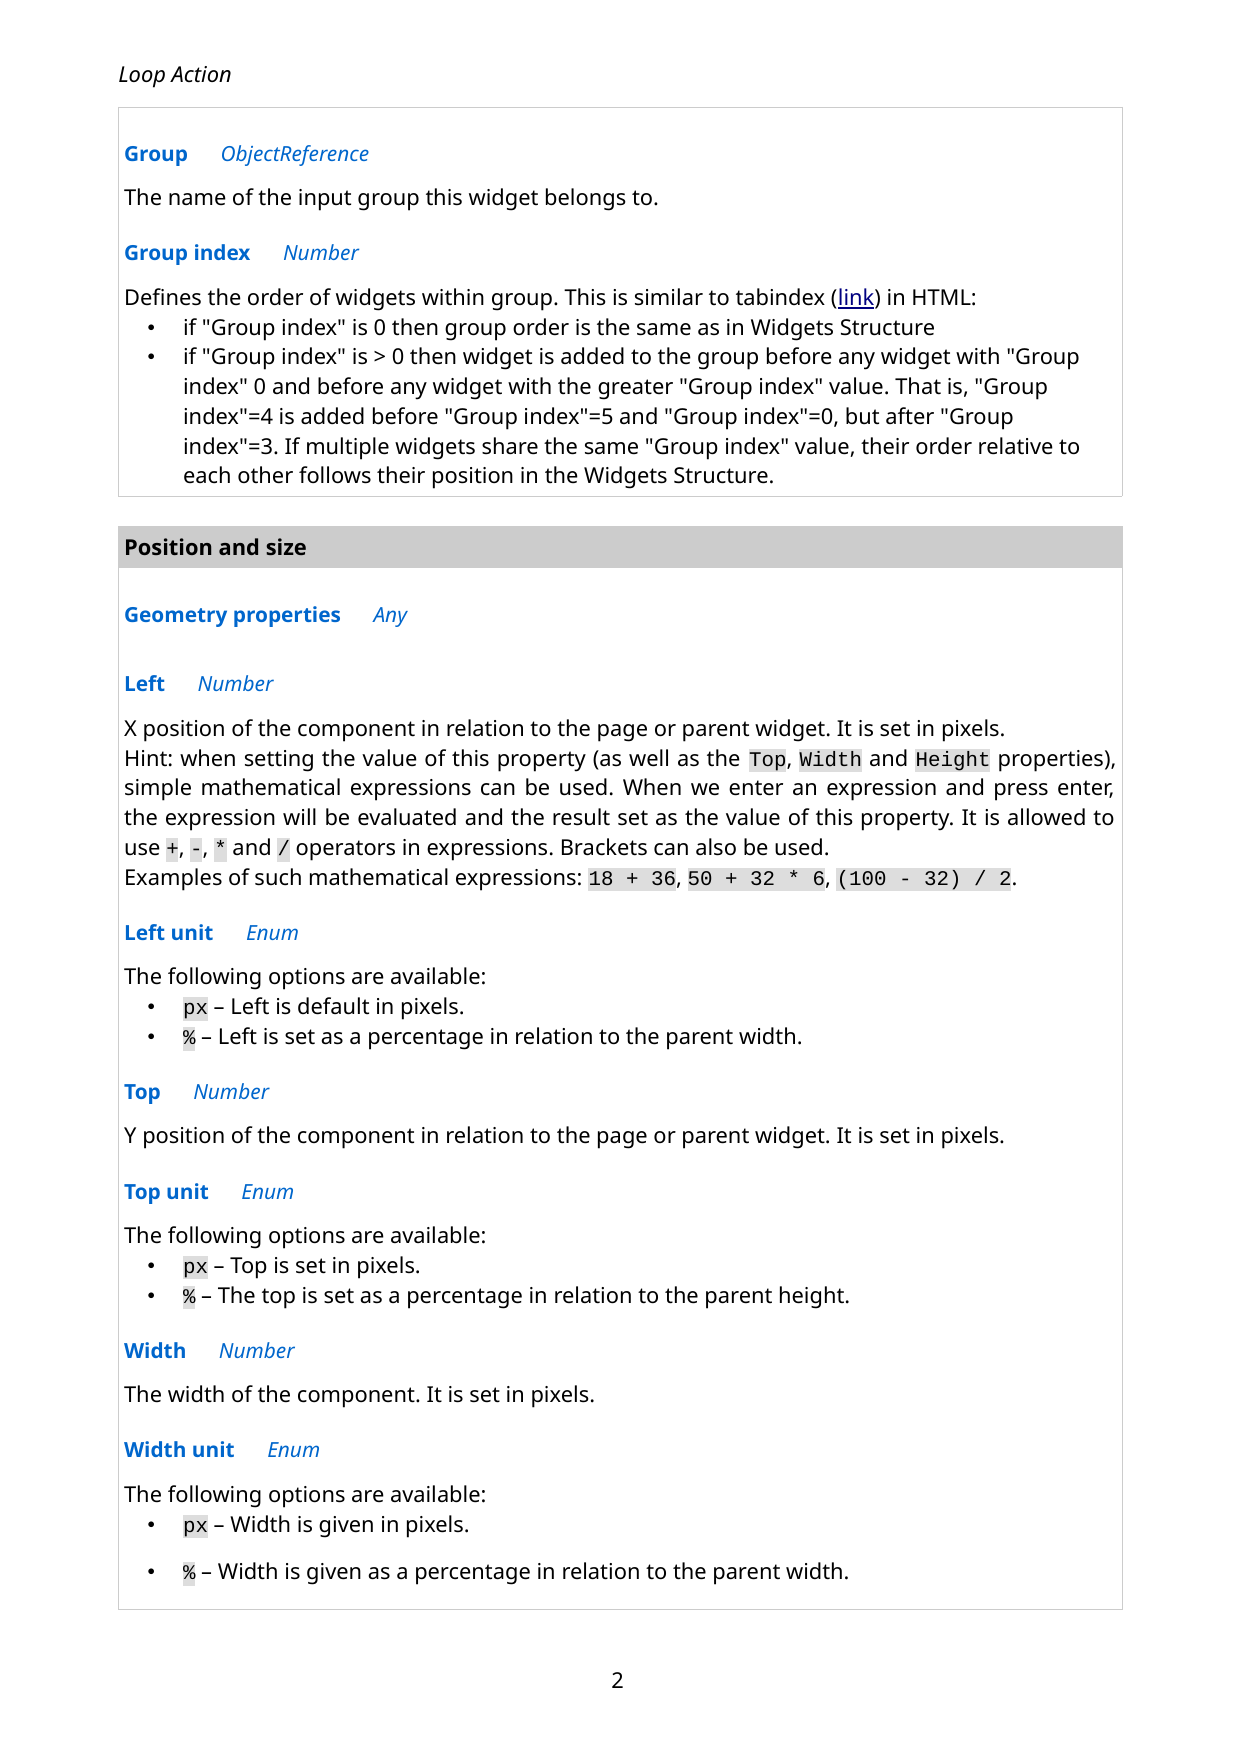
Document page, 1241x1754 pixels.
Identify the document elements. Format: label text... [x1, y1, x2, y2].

table_cell Geometry properties Any Left Number X position of the component in relation to the page or parent widget. It is set in pixels. Hint: when setting the value of this property (as well as the Top, Width and Height properties), simple mathematical expressions can be used. When we enter an expression and press enter, the expression will be evaluated and the result set as the value of this property. It is allowed to use +, -, * and / operators in expressions. Brackets can also be used. Examples of such mathematical expressions: 18 + 36, 50 + 32 * 6, (100 - 32) / 2. Left unit Enum The following options are available: px – Left is default in pixels. % – Left is set as a percentage in relation to the parent width. Top Number Y position of the component in relation to the page or parent widget. It is set in pixels. Top unit Enum The following options are available: px – Top is set in pixels. % – The top is set as a percentage in relation to the parent height. Width Number The width of the component. It is set in pixels. Width unit Enum The following options are available: px – Width is given in pixels. % – Width is given as a percentage in relation to the parent width. content – Width is automatically set to fit the entire content in width. Height Number The height of the component. It is set in pixels. Height unit Enum The following options are available: px – Height is given in pixels. % – Height is given as a percentage in relation to the parent height. content – Height is automatically set to fit the entire content in height. Absolute pos. String The absolute position of the component in relation to the page. This property is read-only. Align and distribute Any Alignment icons and component distribution. Alignment icons appear when two or more components are selected, and distribution icons appear when three or more components are selected. Center widget Any Icons for horizontal and vertical centering of widgets within a page or parent widget. [119, 568, 1122, 1609]
table_cell Group ObjectReference The name of the input group this widget belongs to. Group index Number Defines the order of widgets within group. This is similar to tabindex (link) in HTML: if "Group index" is 0 then group order is the same as in Widgets Structure if "Group index" is > 0 then widget is added to the group before any widget with "Group index" 0 and before any widget with the greater "Group index" value. That is, "Group index"=4 is added before "Group index"=5 and "Group index"=0, but after "Group index"=3. If multiple widgets share the same "Group index" value, their order relative to each other follows their position in the Widgets Structure. [119, 108, 1122, 496]
table_header Position and size [119, 527, 1122, 567]
